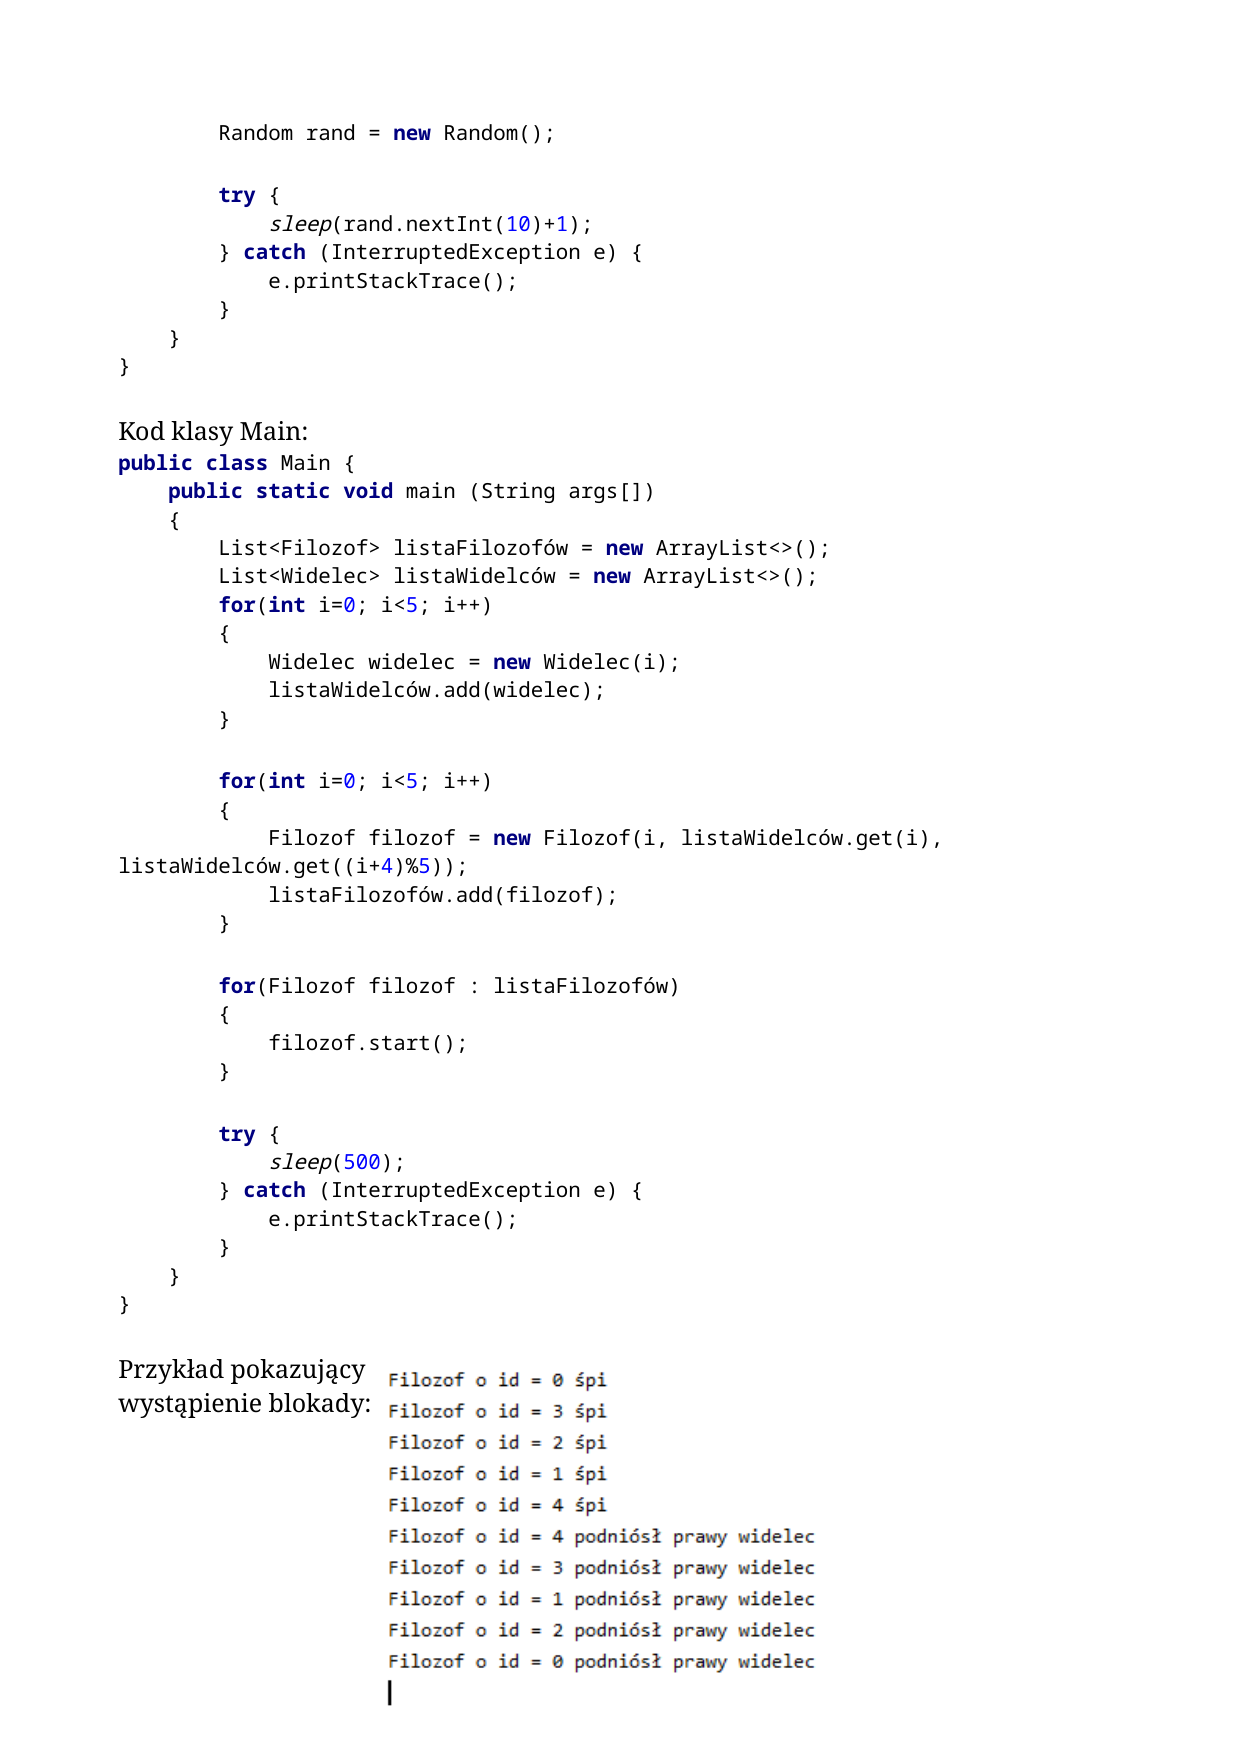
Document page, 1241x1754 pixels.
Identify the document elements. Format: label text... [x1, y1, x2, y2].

text Przykład pokazujący wystąpienie blokady: [118, 1352, 1122, 1420]
text public class Main { public static void main (String args[]) { List<Filozof> listaFilozofów = new ArrayList<>(); List<Widelec> listaWidelców = new ArrayList<>(); for(int i=0; i<5; i++) { Widelec widelec = new Widelec(i); listaWidelców.add(widelec); } for(int i=0; i<5; i++) { Filozof filozof = new Filozof(i, listaWidelców.get(i), listaWidelców.get((i+4)%5)); listaFilozofów.add(filozof); } for(Filozof filozof : listaFilozofów) { filozof.start(); } try { sleep(500); } catch (InterruptedException e) { e.printStackTrace(); } } } [118, 448, 1122, 1318]
text Random rand = new Random(); try { sleep(rand.nextInt(10)+1); } catch (InterruptedException e) { e.printStackTrace(); } } } [118, 118, 1122, 380]
text Kod klasy Main: [118, 414, 1122, 448]
picture [379, 1360, 861, 1754]
